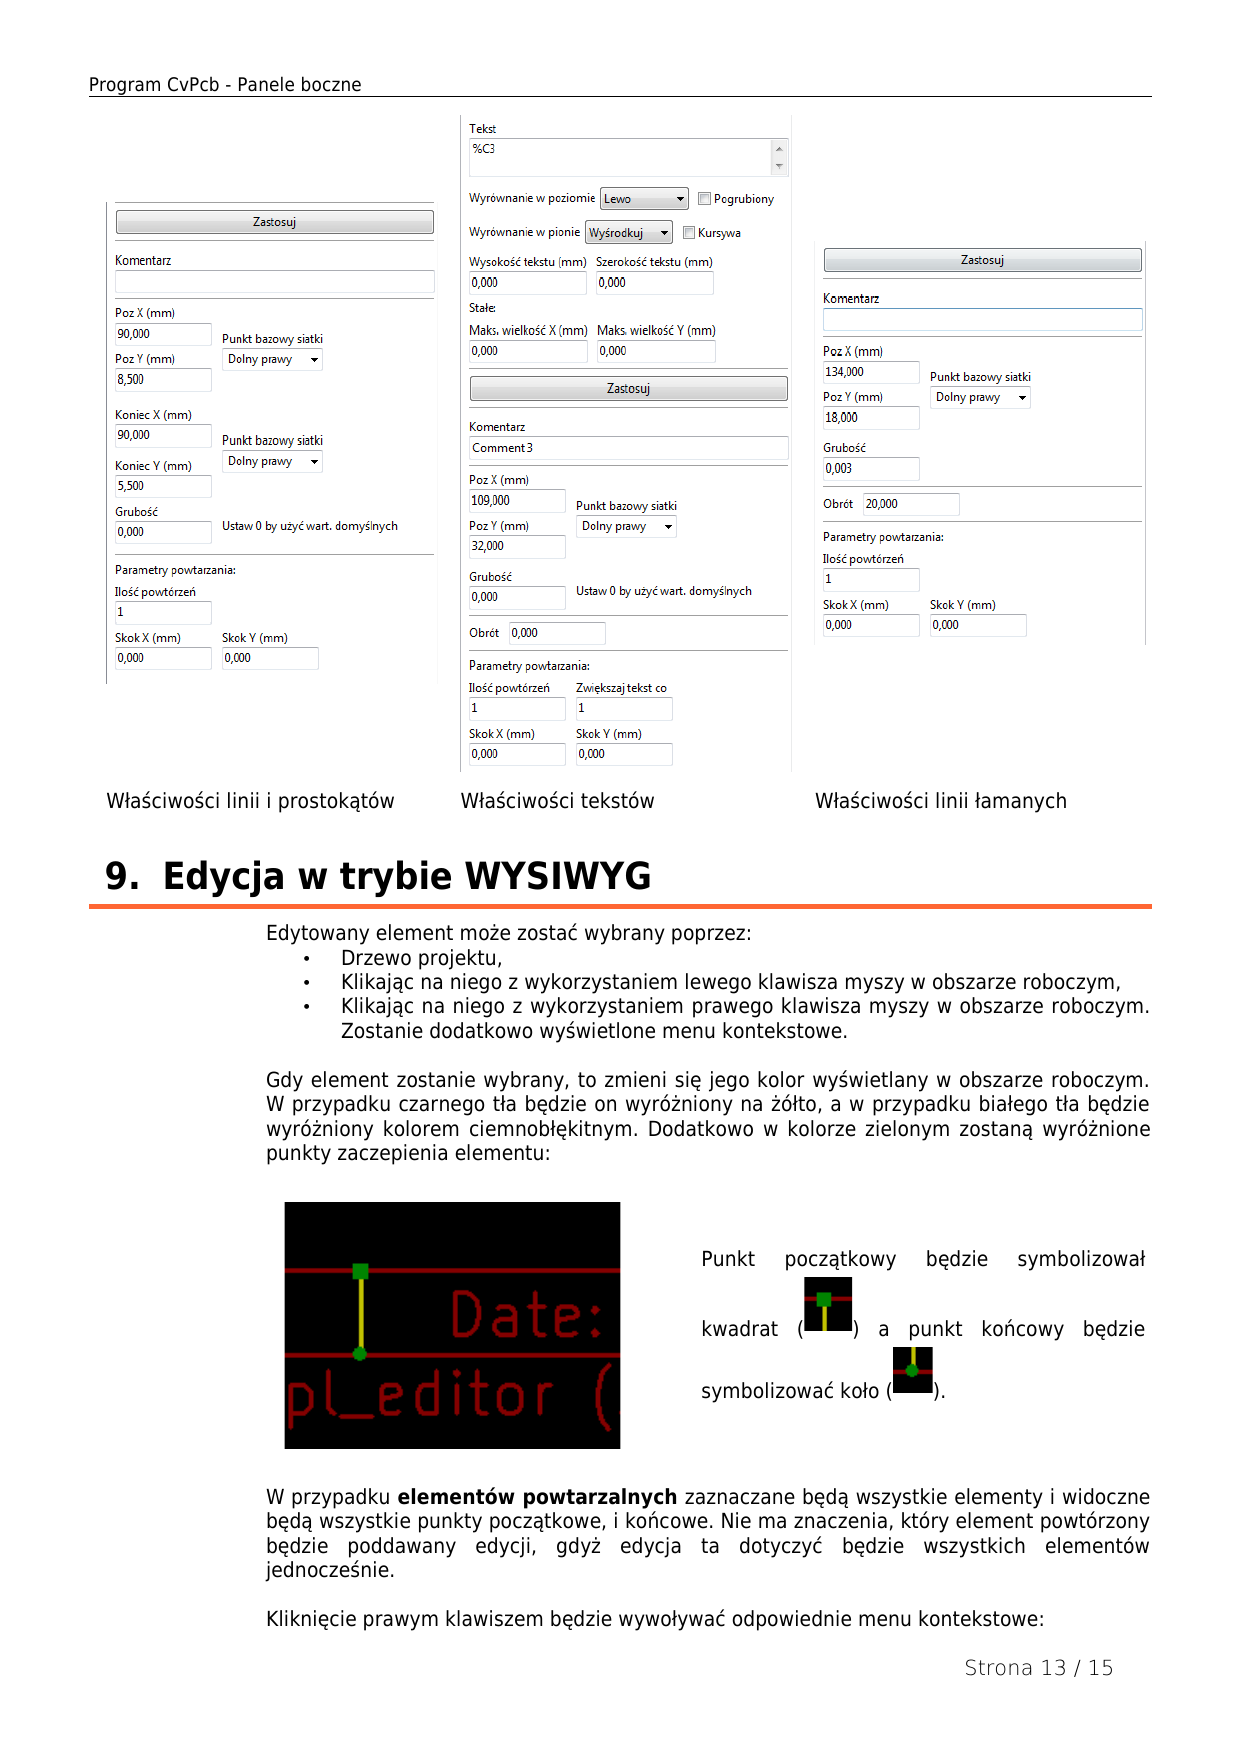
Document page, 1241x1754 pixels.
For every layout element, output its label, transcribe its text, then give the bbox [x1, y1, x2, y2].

table_cell Właściwości linii łamanych [797, 783, 1152, 819]
picture [893, 1347, 933, 1393]
picture [106, 202, 438, 684]
table_header [89, 103, 443, 783]
text Gdy element zostanie wybrany, to zmieni się jego kolor wyświetlany w obszarze roboczym. W przypadku czarnego tła będzie on wyróżniony na żółto, a w przypadku białego tła będzie wyróżniony kolorem ciemnobłękitnym. Dodatkowo w kolorze zielonym zostaną wyróżnione punkty zaczepienia elementu: [266, 1068, 1152, 1166]
subtitle Edycja w trybie WYSIWYG [88, 848, 1152, 909]
list Drzewo projektu, [303, 946, 1152, 970]
text Edytowany element może zostać wybrany poprzez: [266, 921, 1152, 946]
table_header [797, 103, 1152, 783]
table_cell Właściwości tekstów [443, 783, 797, 819]
table_header [443, 103, 797, 783]
picture [804, 1277, 853, 1331]
list Klikając na niego z wykorzystaniem prawego klawisza myszy w obszarze roboczym. Zostanie dodatkowo wyświetlone menu kontekstowe. [303, 994, 1152, 1043]
table_cell Właściwości linii i prostokątów [89, 783, 443, 819]
list Klikając na niego z wykorzystaniem lewego klawisza myszy w obszarze roboczym, [303, 970, 1152, 994]
picture [814, 241, 1146, 645]
text W przypadku elementów powtarzalnych zaznaczane będą wszystkie elementy i widoczne będą wszystkie punkty początkowe, i końcowe. Nie ma znaczenia, który element powtórzony będzie poddawany edycji, gdyż edycja ta dotyczyć będzie wszystkich elementów jednocześnie. [266, 1485, 1152, 1583]
table_header [267, 1190, 684, 1461]
table_header Punkt początkowy będzie symbolizował kwadrat () a punkt końcowy będzie symbolizować koło (). [684, 1190, 1152, 1461]
text Kliknięcie prawym klawiszem będzie wywoływać odpowiednie menu kontekstowe: [266, 1607, 1152, 1632]
picture [460, 115, 792, 772]
picture [284, 1202, 621, 1449]
